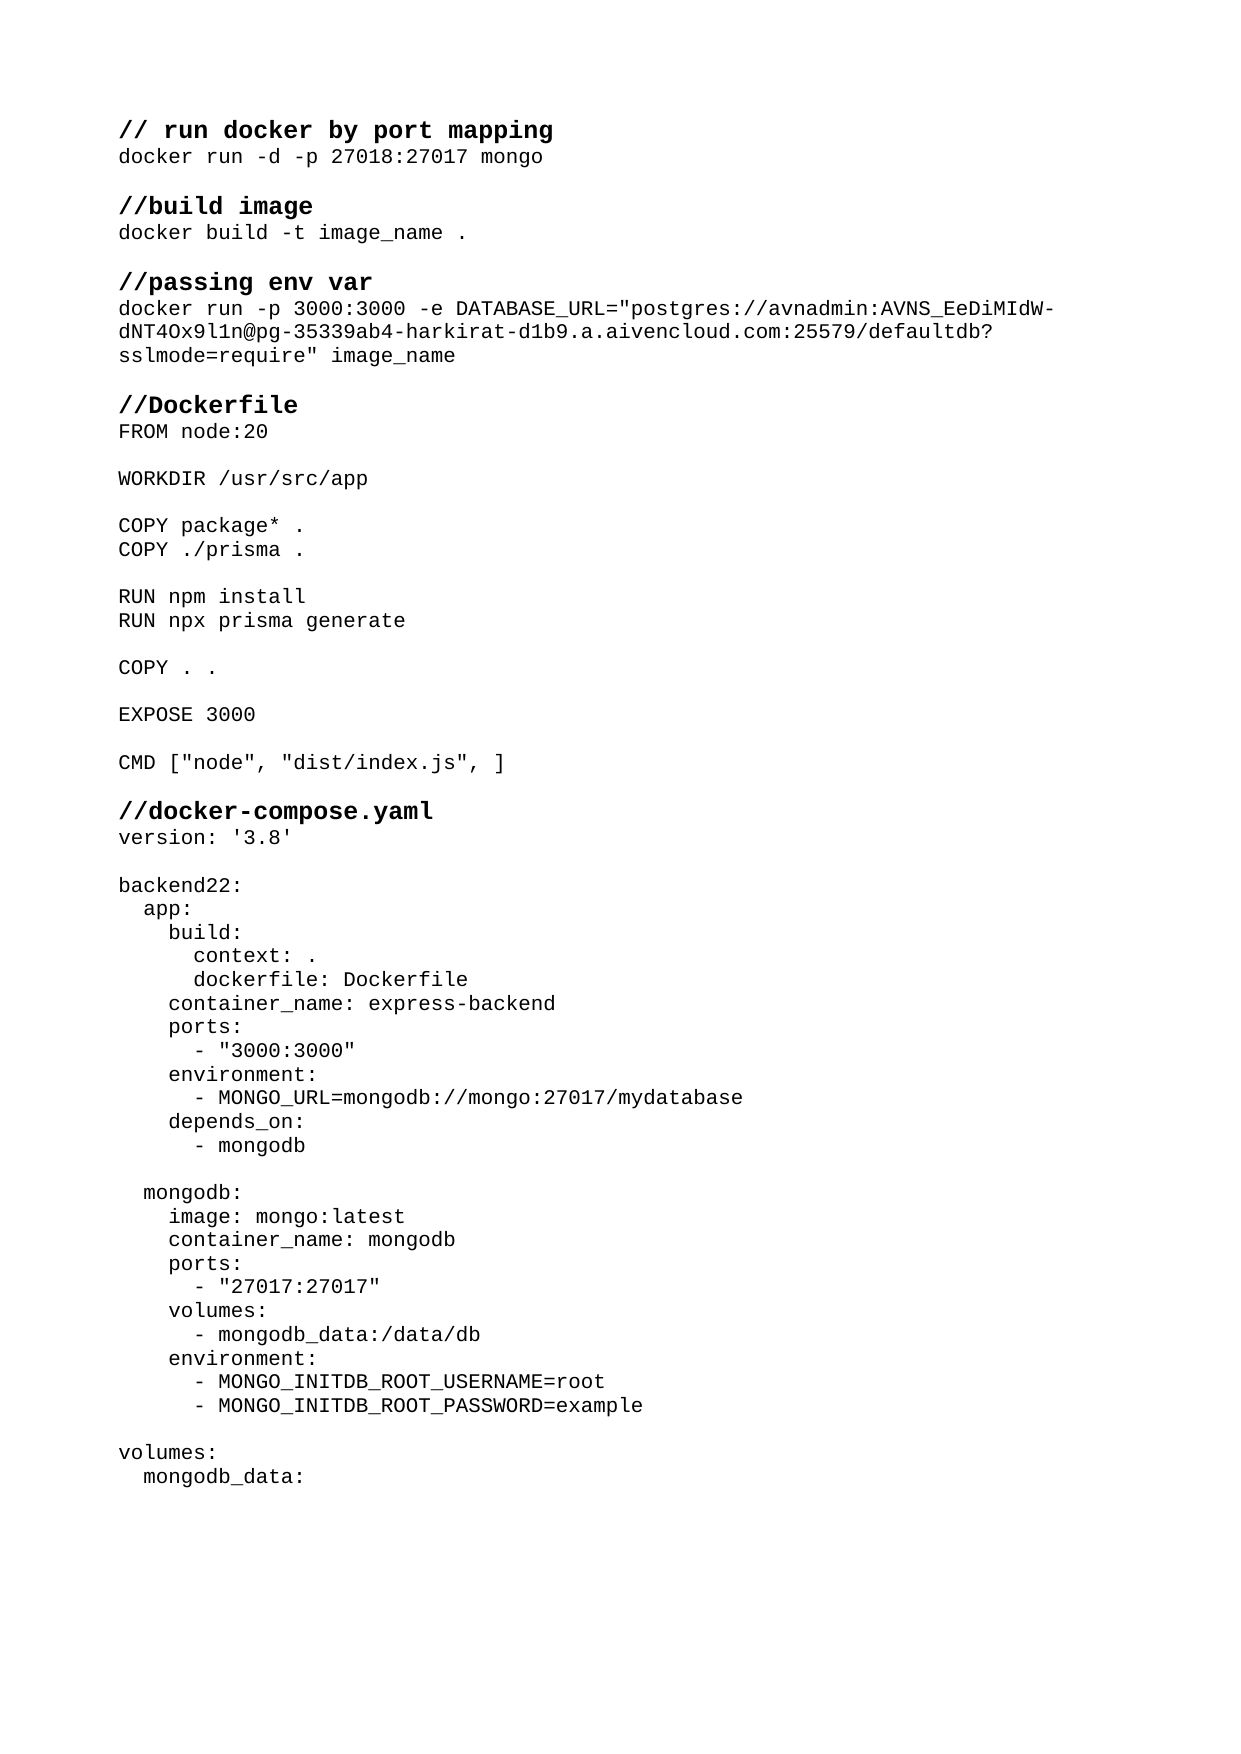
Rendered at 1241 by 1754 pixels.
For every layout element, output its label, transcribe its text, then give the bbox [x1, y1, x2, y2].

text environment: [118, 1347, 1122, 1371]
text - "3000:3000" [118, 1040, 1122, 1064]
text - mongodb_data:/data/db [118, 1324, 1122, 1347]
text COPY ./prisma . [118, 539, 1122, 562]
text - MONGO_URL=mongodb://mongo:27017/mydatabase [118, 1087, 1122, 1111]
text //Dockerfile [118, 392, 1122, 421]
text CMD ["node", "dist/index.js", ] [118, 752, 1122, 775]
text volumes: [118, 1300, 1122, 1324]
text docker build -t image_name . [118, 222, 1122, 246]
text dockerfile: Dockerfile [118, 969, 1122, 993]
text environment: [118, 1064, 1122, 1087]
text - MONGO_INITDB_ROOT_USERNAME=root [118, 1371, 1122, 1395]
text container_name: mongodb [118, 1229, 1122, 1253]
text mongodb: [118, 1182, 1122, 1206]
text context: . [118, 946, 1122, 969]
text app: [118, 898, 1122, 922]
text RUN npx prisma generate [118, 610, 1122, 633]
text docker run -d -p 27018:27017 mongo [118, 146, 1122, 170]
text mongodb_data: [118, 1466, 1122, 1489]
text - mongodb [118, 1135, 1122, 1158]
text //build image [118, 194, 1122, 222]
text // run docker by port mapping [118, 118, 1122, 146]
text COPY package* . [118, 515, 1122, 539]
text build: [118, 922, 1122, 946]
text ports: [118, 1016, 1122, 1040]
text - "27017:27017" [118, 1277, 1122, 1300]
text image: mongo:latest [118, 1206, 1122, 1229]
text FROM node:20 [118, 421, 1122, 444]
text backend22: [118, 874, 1122, 898]
text container_name: express-backend [118, 993, 1122, 1016]
text volumes: [118, 1442, 1122, 1466]
text COPY . . [118, 657, 1122, 681]
text docker run -p 3000:3000 -e DATABASE_URL="postgres://avnadmin:AVNS_EeDiMIdW-dNT4Ox9l1n@pg-35339ab4-harkirat-d1b9.a.aivencloud.com:25579/defaultdb?sslmode=require" image_name [118, 298, 1122, 369]
text WORKDIR /usr/src/app [118, 468, 1122, 492]
text //passing env var [118, 269, 1122, 298]
text EXPOSE 3000 [118, 704, 1122, 728]
text depends_on: [118, 1111, 1122, 1135]
text //docker-compose.yaml [118, 799, 1122, 827]
text version: '3.8' [118, 827, 1122, 851]
text - MONGO_INITDB_ROOT_PASSWORD=example [118, 1395, 1122, 1418]
text RUN npm install [118, 586, 1122, 610]
text ports: [118, 1253, 1122, 1277]
